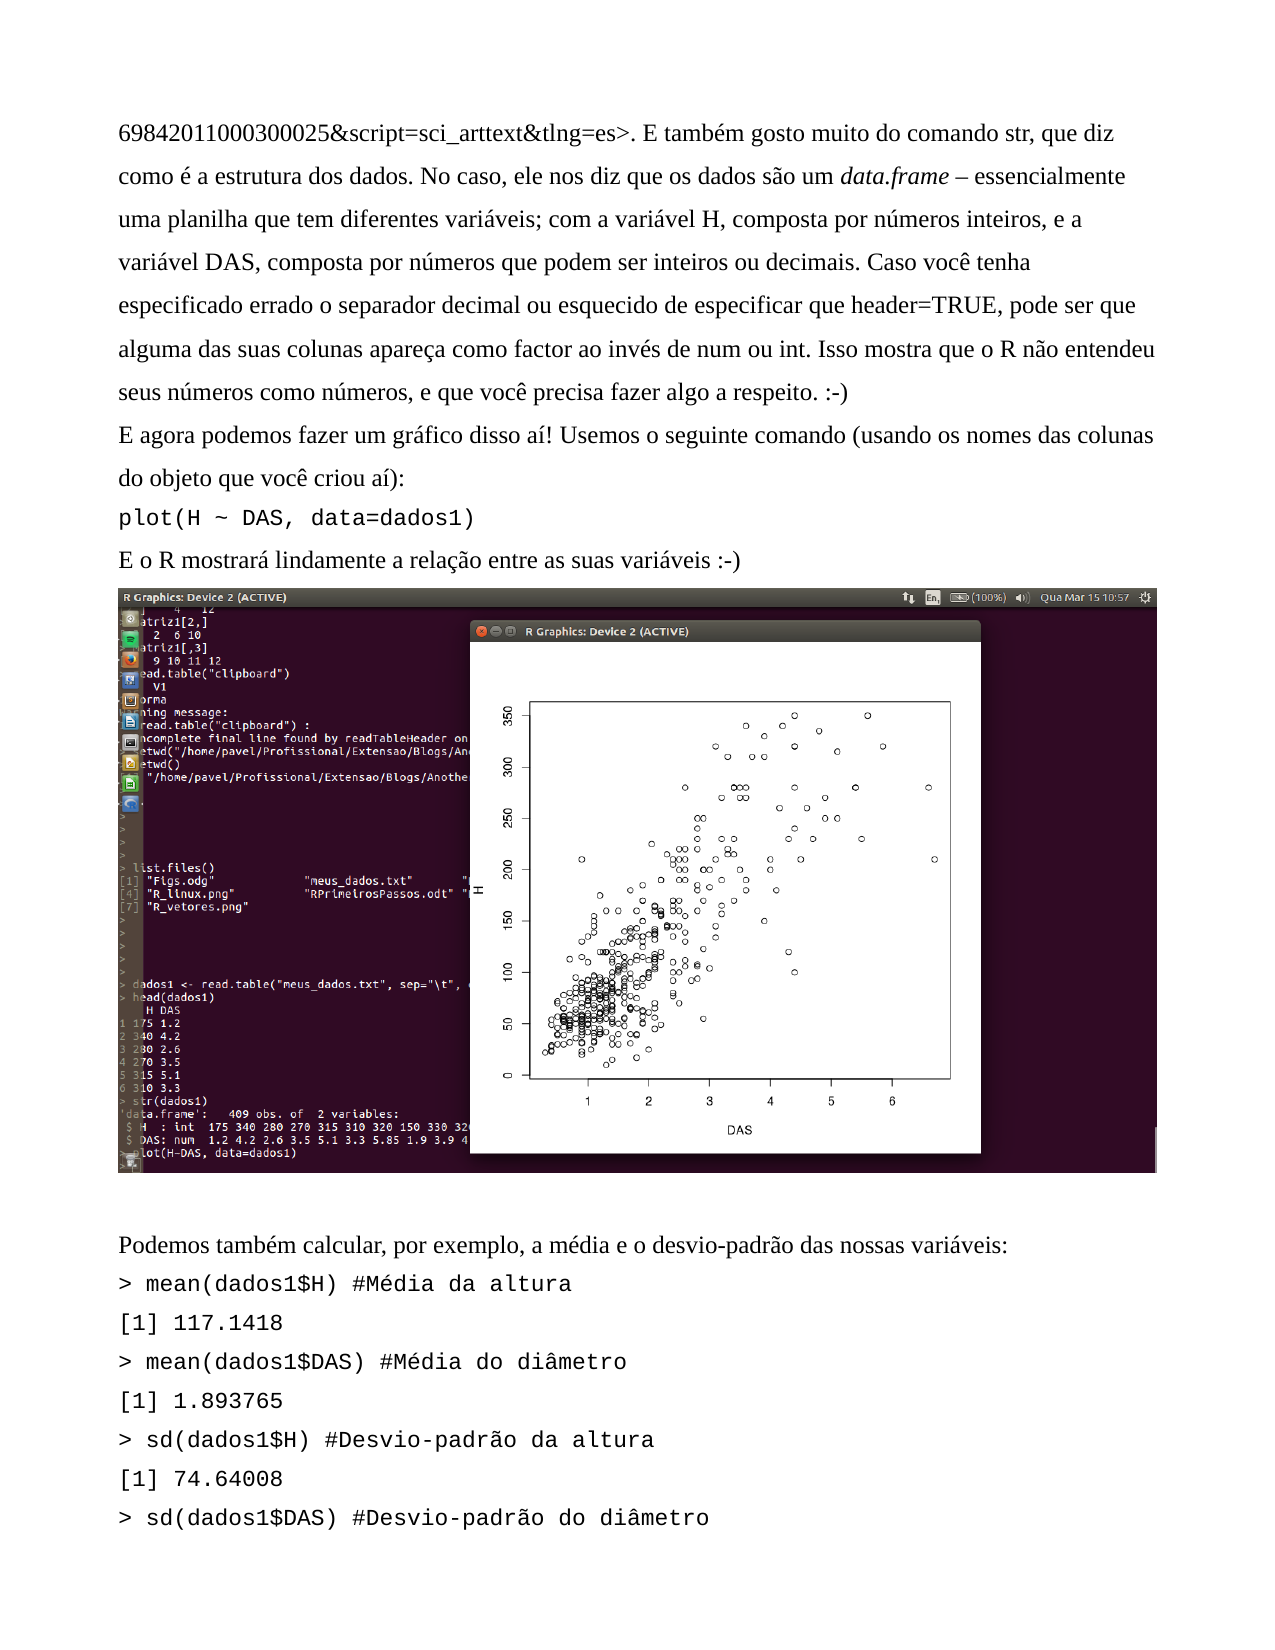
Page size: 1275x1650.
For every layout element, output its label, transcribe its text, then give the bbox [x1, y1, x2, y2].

text > sd(dados1$H) #Desvio-padrão da altura [118, 1428, 1157, 1454]
text [1] 74.64008 [118, 1467, 1157, 1493]
text E agora podemos fazer um gráfico disso aí! Usemos o seguinte comando (usando os nomes das colunas do objeto que você criou aí): [118, 420, 1157, 492]
text > mean(dados1$H) #Média da altura [118, 1273, 1157, 1299]
text [1] 1.893765 [118, 1389, 1157, 1415]
text 69842011000300025&script=sci_arttext&tlng=es>. E também gosto muito do comando str, que diz como é a estrutura dos dados. No caso, ele nos diz que os dados são um data.frame – essencialmente uma planilha que tem diferentes variáveis; com a variável H, composta por números inteiros, e a variável DAS, composta por números que podem ser inteiros ou decimais. Caso você tenha especificado errado o separador decimal ou esquecido de especificar que header=TRUE, pode ser que alguma das suas colunas apareça como factor ao invés de num ou int. Isso mostra que o R não entendeu seus números como números, e que você precisa fazer algo a respeito. :-) [118, 118, 1157, 406]
text plot(H ~ DAS, data=dados1) [118, 506, 1157, 532]
text Podemos também calcular, por exemplo, a média e o desvio-padrão das nossas variáveis: [118, 1230, 1157, 1258]
text > mean(dados1$DAS) #Média do diâmetro [118, 1351, 1157, 1376]
picture [118, 588, 1157, 1173]
text [1] 117.1418 [118, 1312, 1157, 1338]
text > sd(dados1$DAS) #Desvio-padrão do diâmetro [118, 1506, 1157, 1532]
text E o R mostrará lindamente a relação entre as suas variáveis :-) [118, 545, 1157, 574]
